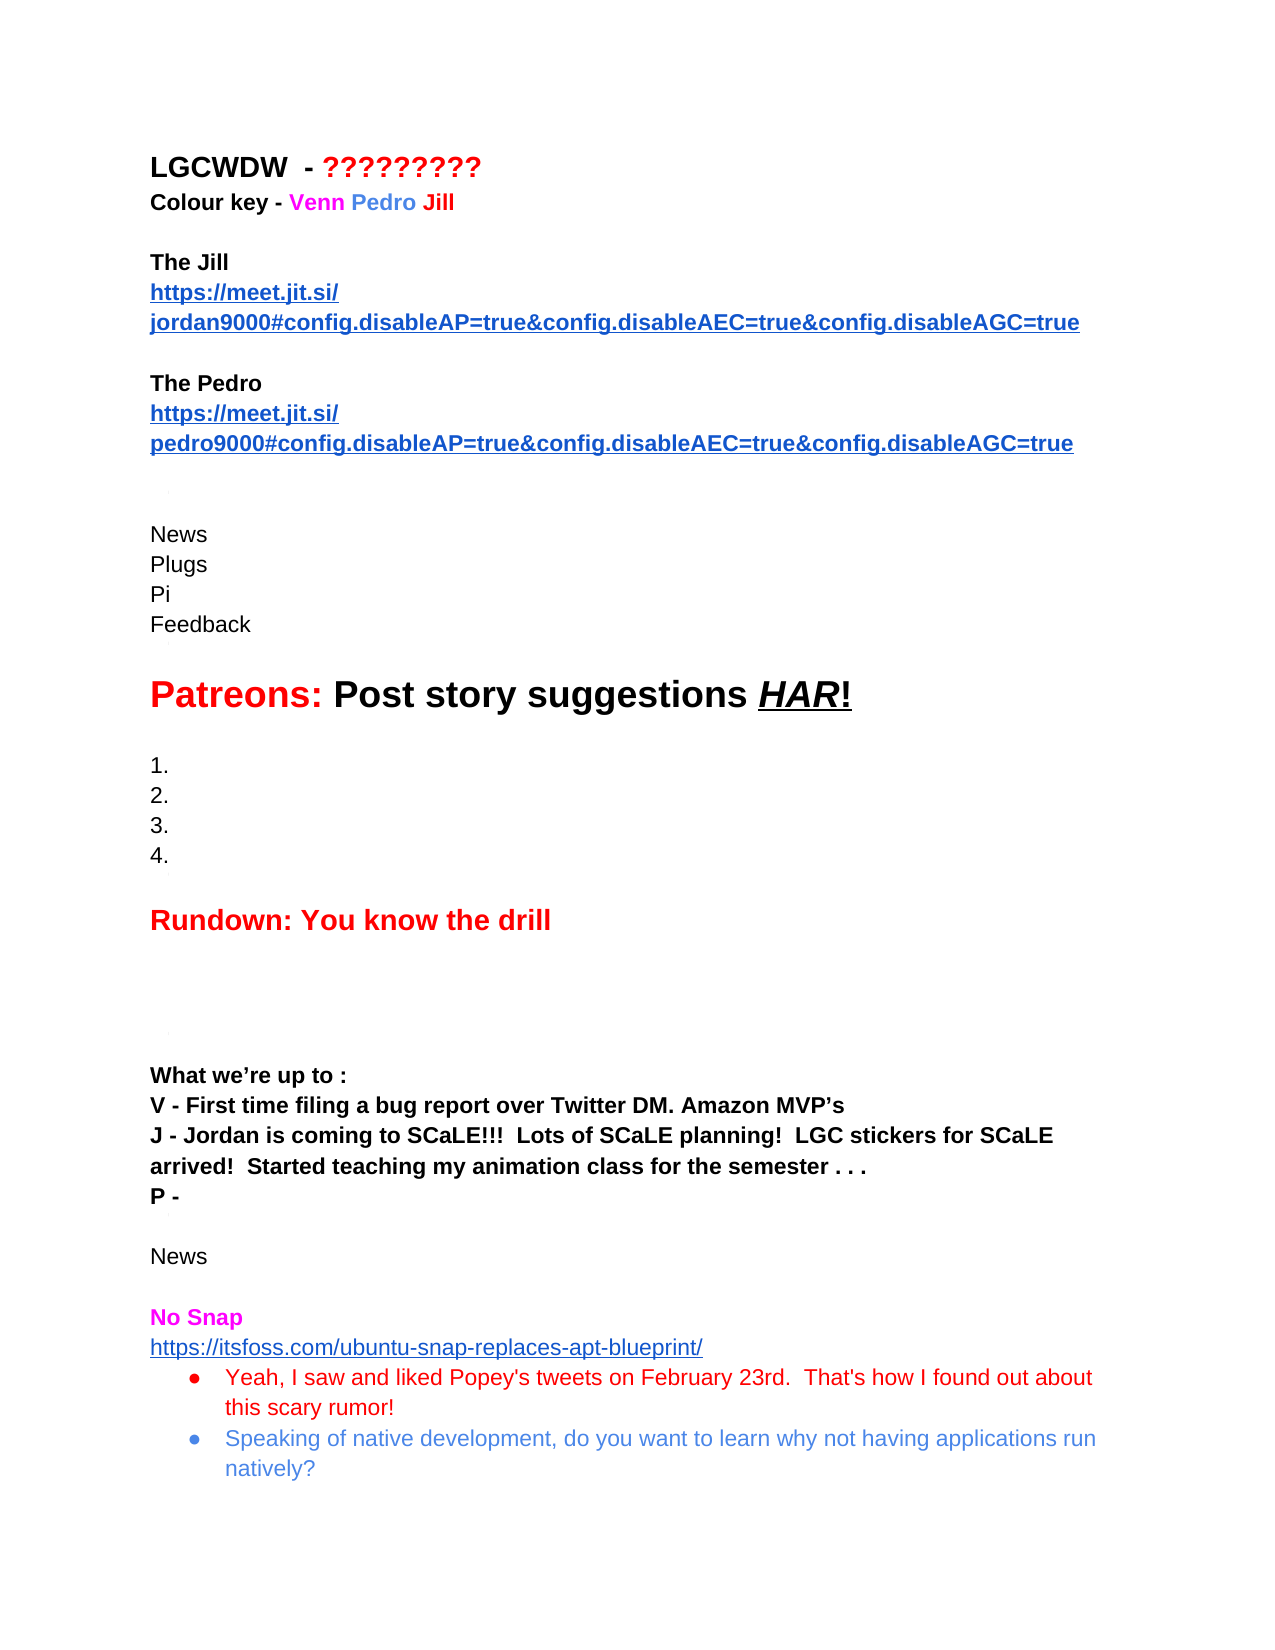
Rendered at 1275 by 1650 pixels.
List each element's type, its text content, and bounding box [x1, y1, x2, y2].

text The Jill [150, 249, 1125, 275]
text 2. [150, 782, 1125, 808]
text V - First time filing a bug report over Twitter DM. Amazon MVP’s [150, 1092, 1125, 1119]
text Pi [150, 581, 1125, 608]
text https://meet.jit.si/pedro9000#config.disableAP=true&config.disableAEC=true&config.disableAGC=true [150, 400, 1125, 457]
list Yeah, I saw and liked Popey's tweets on February 23rd. That's how I found out about this scary rumor! [187, 1364, 1125, 1421]
text News [150, 521, 1125, 547]
text What we’re up to : [150, 1062, 1125, 1088]
text https://itsfoss.com/ubuntu-snap-replaces-apt-blueprint/ [150, 1334, 1125, 1360]
text J - Jordan is coming to SCaLE!!! Lots of SCaLE planning! LGC stickers for SCaLE arrived! Started teaching my animation class for the semester . . . [150, 1122, 1125, 1179]
text Patreons: Post story suggestions HAR! [150, 672, 1125, 715]
text https://meet.jit.si/jordan9000#config.disableAP=true&config.disableAEC=true&config.disableAGC=true [150, 279, 1125, 336]
text LGCWDW - ????????? [150, 150, 1125, 183]
text No Snap [150, 1304, 1125, 1330]
text Rundown: You know the drill [150, 903, 1125, 936]
list Speaking of native development, do you want to learn why not having applications run natively? [187, 1424, 1125, 1481]
text The Pedro [150, 370, 1125, 396]
text 1. [150, 752, 1125, 778]
text Colour key - Venn Pedro Jill [150, 188, 1125, 215]
text News [150, 1243, 1125, 1270]
text P - [150, 1183, 1125, 1209]
text 4. [150, 842, 1125, 869]
text 3. [150, 812, 1125, 838]
text Plugs [150, 551, 1125, 577]
text Feedback [150, 611, 1125, 638]
